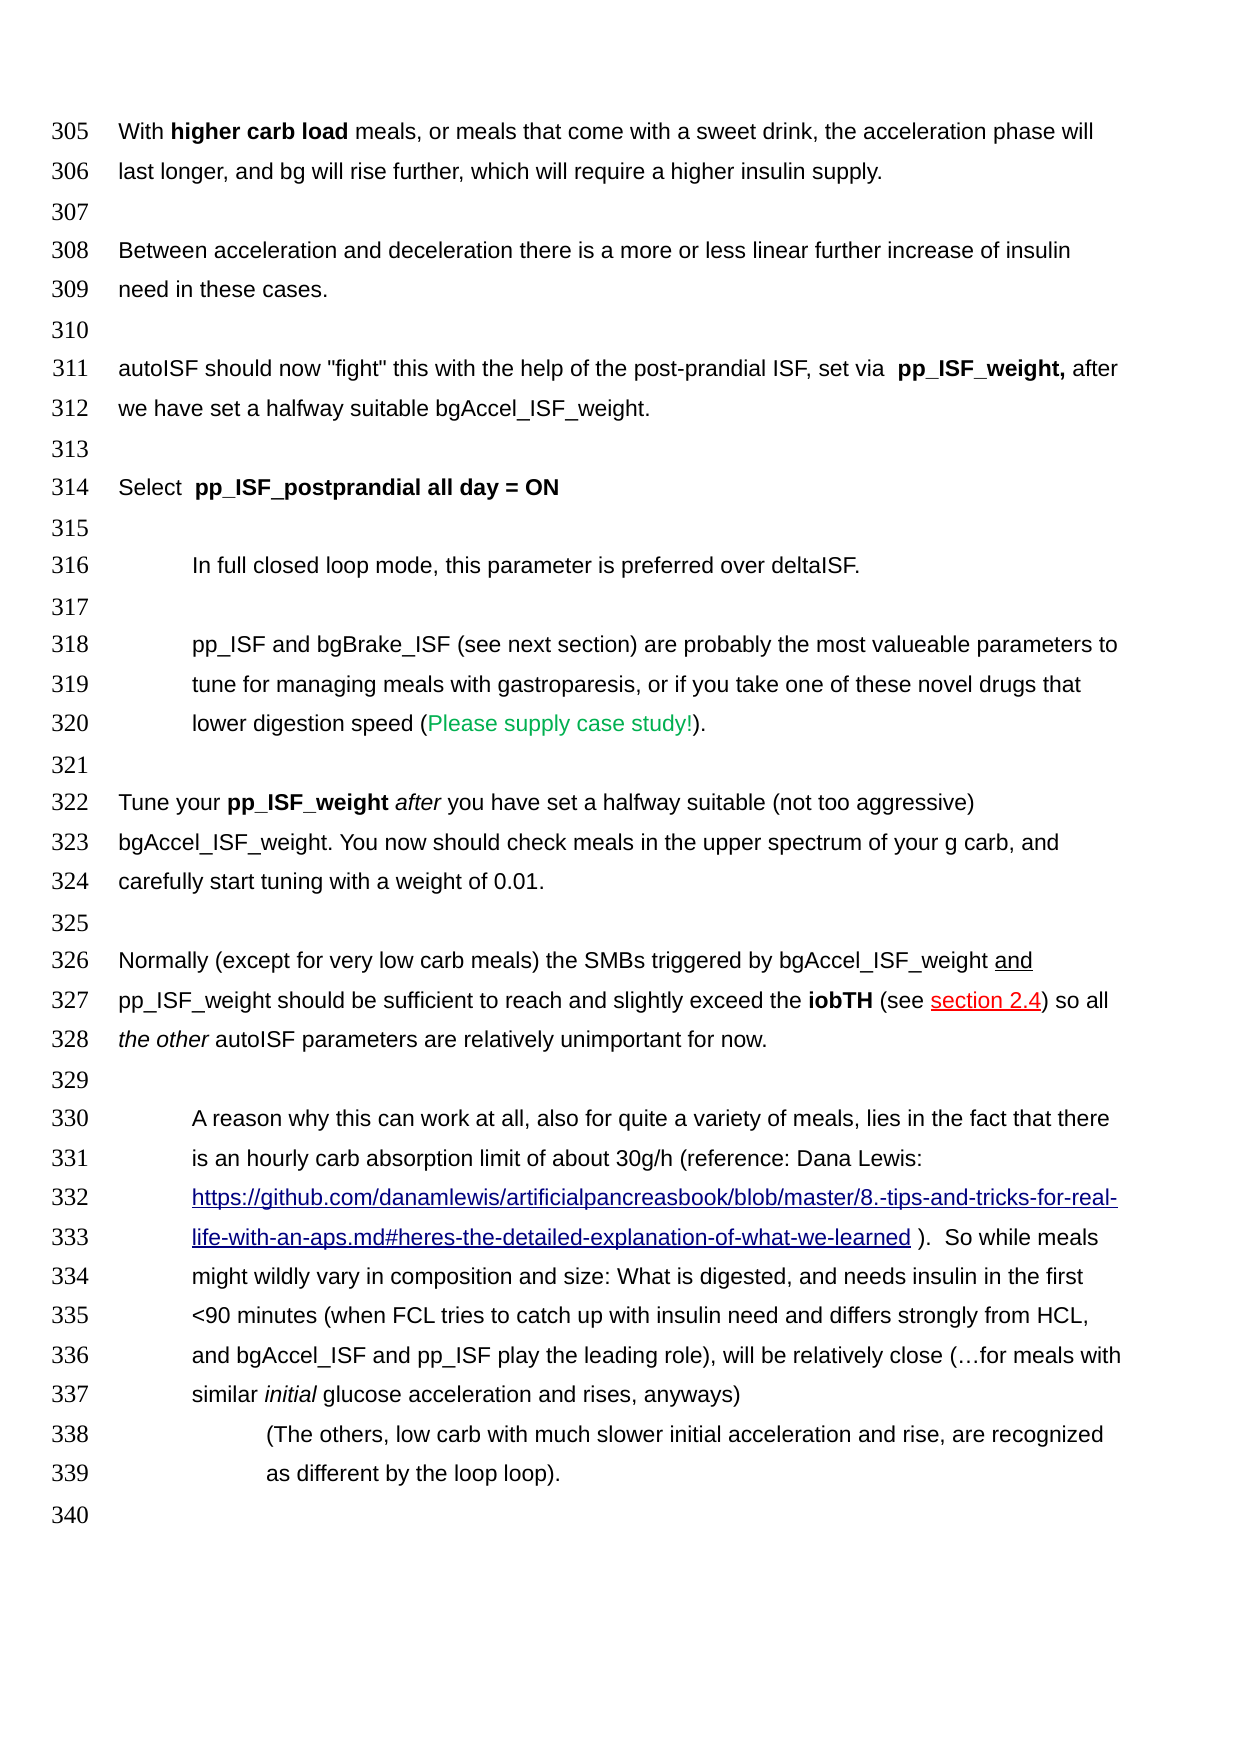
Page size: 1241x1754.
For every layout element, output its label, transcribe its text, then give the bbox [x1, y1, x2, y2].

text Normally (except for very low carb meals) the SMBs triggered by bgAccel_ISF_weight and pp_ISF_weight should be sufficient to reach and slightly exceed the iobTH (see section 2.4) so all the other autoISF parameters are relatively unimportant for now. [118, 947, 1122, 1052]
text With higher carb load meals, or meals that come with a sweet drink, the acceleration phase will last longer, and bg will rise further, which will require a higher insulin supply. [118, 118, 1122, 184]
text (The others, low carb with much slower initial acceleration and rise, are recognized as different by the loop loop). [266, 1421, 1122, 1487]
text Select pp_ISF_postprandial all day = ON [118, 473, 1122, 500]
text pp_ISF and bgBrake_ISF (see next section) are probably the most valueable parameters to tune for managing meals with gastroparesis, or if you take one of these novel drugs that lower digestion speed (Please supply case study!). [192, 631, 1122, 737]
text Tune your pp_ISF_weight after you have set a halfway suitable (not too aggressive) bgAccel_ISF_weight. You now should check meals in the upper spectrum of your g carb, and carefully start tuning with a weight of 0.01. [118, 789, 1122, 894]
text In full closed loop mode, this parameter is preferred over deltaISF. [192, 552, 1122, 579]
text autoISF should now "fight" this with the help of the post-prandial ISF, set via pp_ISF_weight, after we have set a halfway suitable bgAccel_ISF_weight. [118, 355, 1122, 421]
text A reason why this can work at all, also for quite a variety of meals, lies in the fact that there is an hourly carb absorption limit of about 30g/h (reference: Dana Lewis: https://github.com/danamlewis/artificialpancreasbook/blob/master/8.-tips-and-tricks-for-real-life-with-an-aps.md#heres-the-detailed-explanation-of-what-we-learned ). So while meals might wildly vary in composition and size: What is digested, and needs insulin in the first <90 minutes (when FCL tries to catch up with insulin need and differs strongly from HCL, and bgAccel_ISF and pp_ISF play the leading role), will be relatively close (…for meals with similar initial glucose acceleration and rises, anyways) [192, 1105, 1122, 1408]
text Between acceleration and deceleration there is a more or less linear further increase of insulin need in these cases. [118, 237, 1122, 302]
